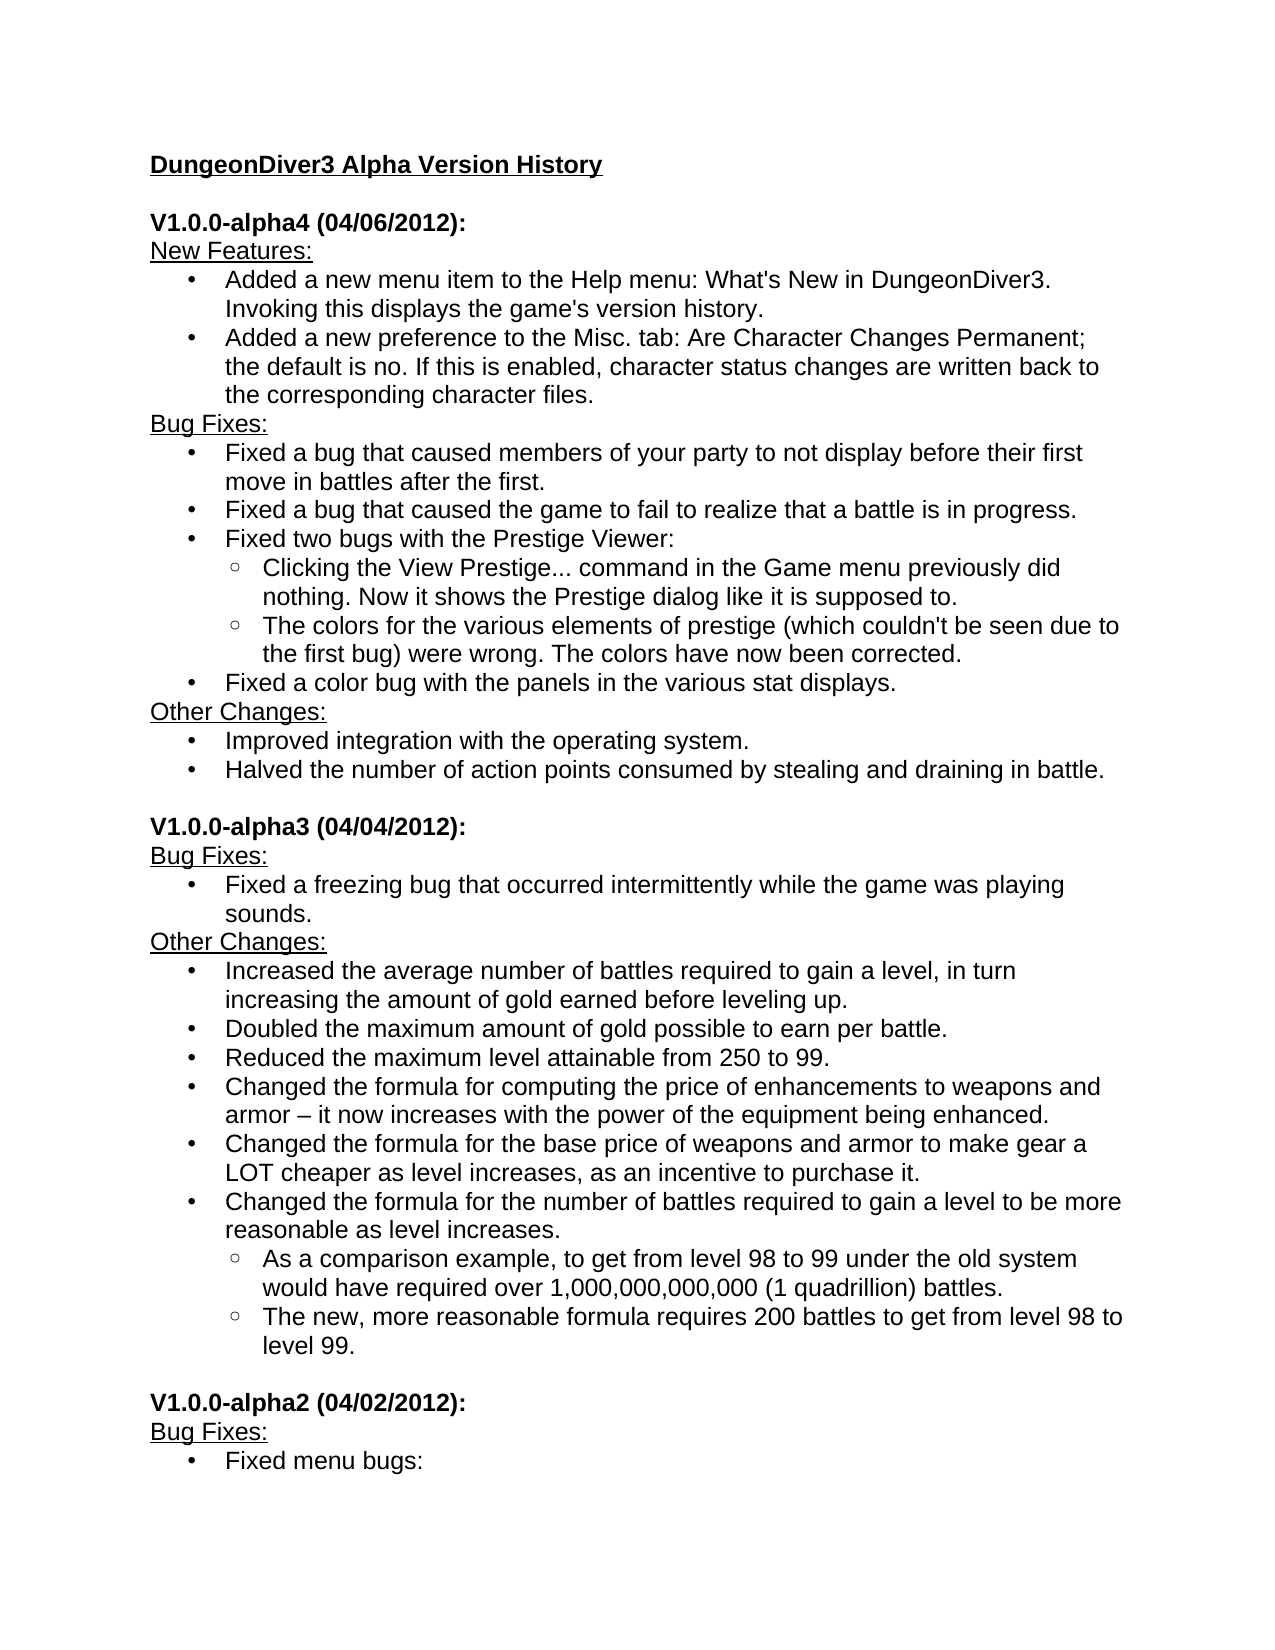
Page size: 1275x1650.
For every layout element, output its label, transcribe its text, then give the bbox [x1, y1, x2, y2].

list Clicking the View Prestige... command in the Game menu previously did nothing. Now it shows the Prestige dialog like it is supposed to. [225, 553, 1125, 611]
text V1.0.0-alpha2 (04/02/2012): [150, 1388, 1125, 1417]
text New Features: [150, 236, 1125, 265]
text DungeonDiver3 Alpha Version History [150, 150, 1125, 179]
text V1.0.0-alpha4 (04/06/2012): [150, 207, 1125, 236]
list Halved the number of action points consumed by stealing and draining in battle. [187, 755, 1125, 783]
text Bug Fixes: [150, 1417, 1125, 1446]
list Changed the formula for the base price of weapons and armor to make gear a LOT cheaper as level increases, as an incentive to purchase it. [187, 1129, 1125, 1187]
list Fixed two bugs with the Prestige Viewer: [187, 524, 1125, 553]
text V1.0.0-alpha3 (04/04/2012): [150, 812, 1125, 841]
text Other Changes: [150, 697, 1125, 726]
text Bug Fixes: [150, 409, 1125, 438]
list Fixed a color bug with the panels in the various stat displays. [187, 668, 1125, 697]
list Changed the formula for the number of battles required to gain a level to be more reasonable as level increases. [187, 1187, 1125, 1244]
list Added a new preference to the Misc. tab: Are Character Changes Permanent; the default is no. If this is enabled, character status changes are written back to the corresponding character files. [187, 323, 1125, 409]
list The new, more reasonable formula requires 200 battles to get from level 98 to level 99. [225, 1302, 1125, 1359]
list Fixed menu bugs: [187, 1446, 1125, 1474]
list Fixed a freezing bug that occurred intermittently while the game was playing sounds. [187, 870, 1125, 927]
list As a comparison example, to get from level 98 to 99 under the old system would have required over 1,000,000,000,000 (1 quadrillion) battles. [225, 1244, 1125, 1302]
text Bug Fixes: [150, 841, 1125, 870]
list Fixed a bug that caused the game to fail to realize that a battle is in progress. [187, 495, 1125, 524]
list The colors for the various elements of prestige (which couldn't be seen due to the first bug) were wrong. The colors have now been corrected. [225, 611, 1125, 668]
list Increased the average number of battles required to gain a level, in turn increasing the amount of gold earned before leveling up. [187, 956, 1125, 1014]
list Added a new menu item to the Help menu: What's New in DungeonDiver3. Invoking this displays the game's version history. [187, 265, 1125, 323]
list Reduced the maximum level attainable from 250 to 99. [187, 1043, 1125, 1071]
text Other Changes: [150, 927, 1125, 956]
list Doubled the maximum amount of gold possible to earn per battle. [187, 1014, 1125, 1043]
list Improved integration with the operating system. [187, 726, 1125, 755]
list Fixed a bug that caused members of your party to not display before their first move in battles after the first. [187, 438, 1125, 495]
list Changed the formula for computing the price of enhancements to weapons and armor – it now increases with the power of the equipment being enhanced. [187, 1071, 1125, 1129]
